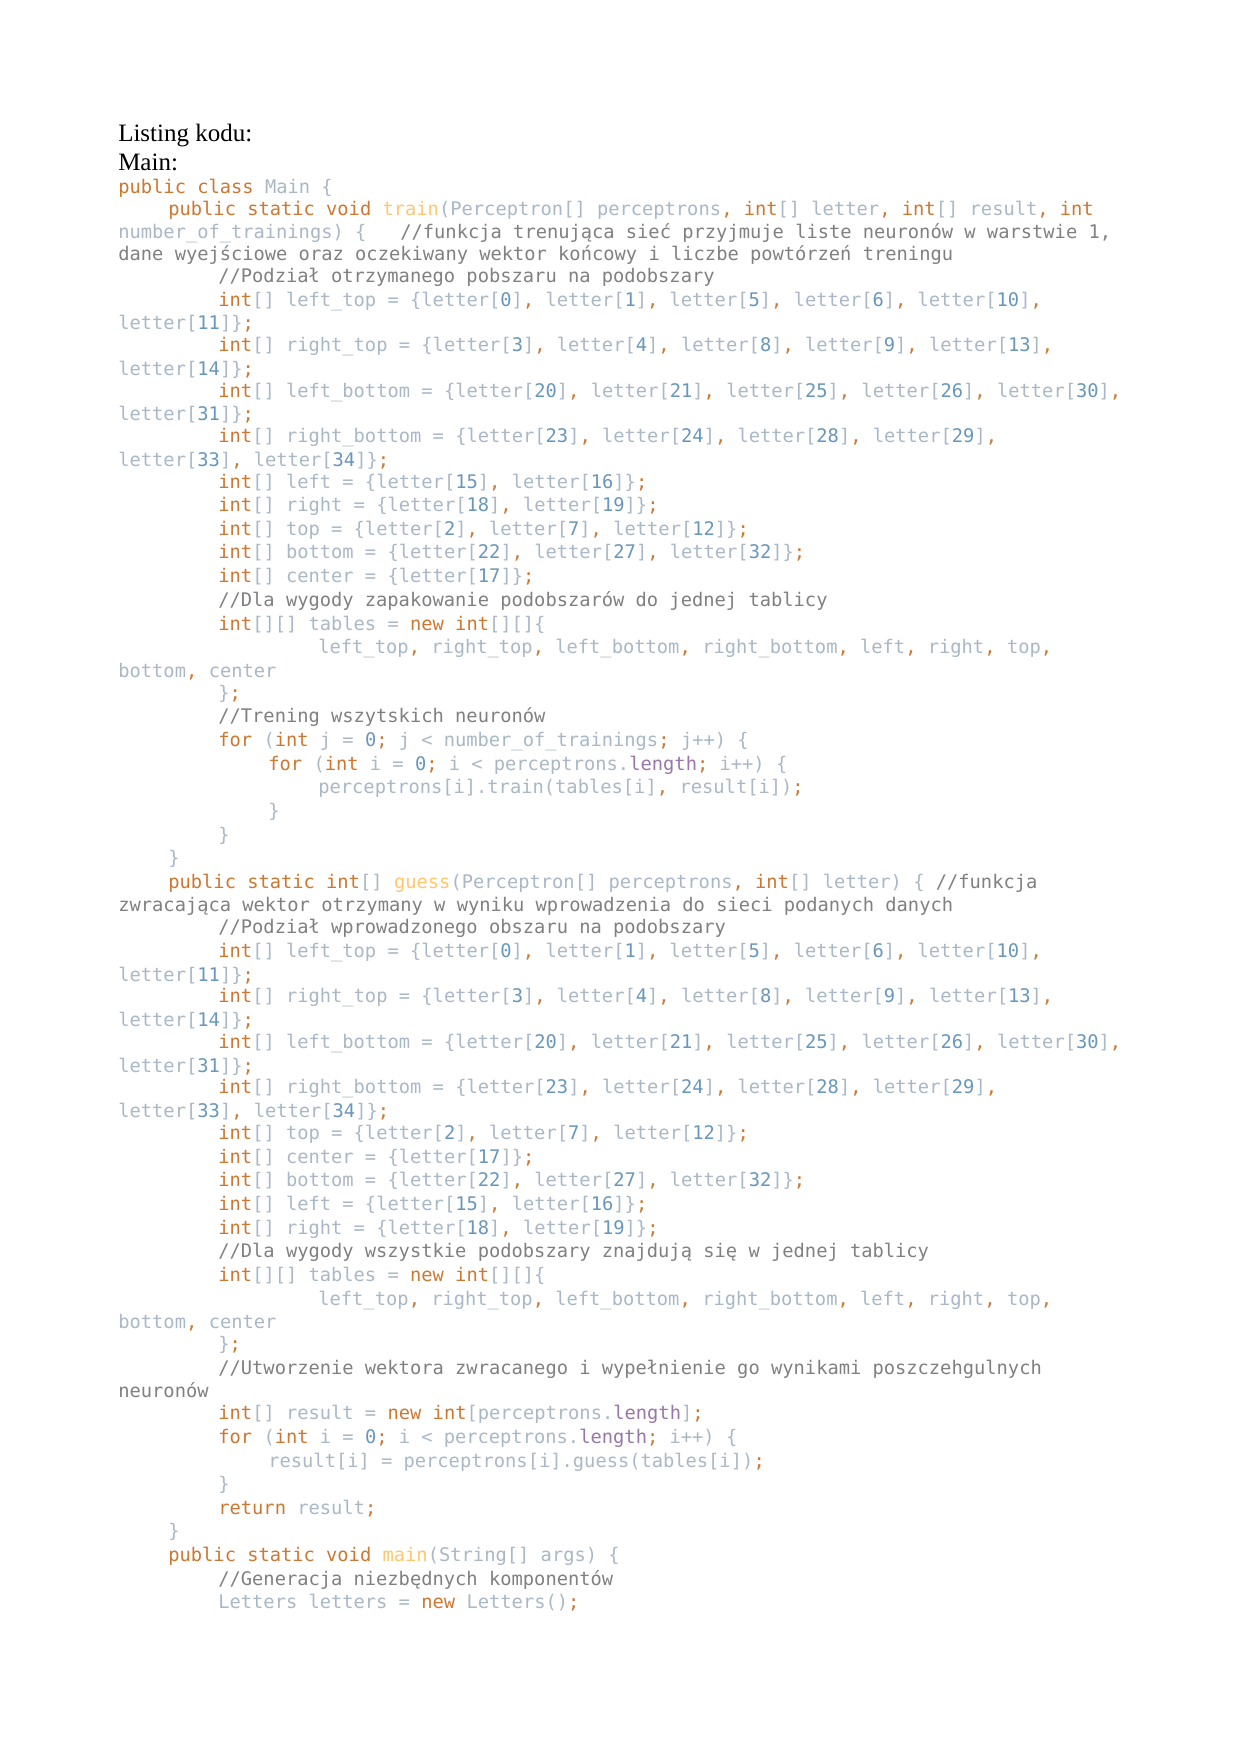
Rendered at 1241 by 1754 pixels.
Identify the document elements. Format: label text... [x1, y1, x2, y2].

text int[] center = {letter[17]}; [118, 1146, 1122, 1169]
text } [118, 1521, 1122, 1544]
text int[] right = {letter[18], letter[19]}; [118, 1217, 1122, 1240]
text int[] bottom = {letter[22], letter[27], letter[32]}; [118, 1169, 1122, 1193]
text int[] right = {letter[18], letter[19]}; [118, 494, 1122, 518]
text Letters letters = new Letters(); [118, 1591, 1122, 1615]
text int[] top = {letter[2], letter[7], letter[12]}; [118, 518, 1122, 542]
text Listing kodu: [118, 118, 1122, 147]
text } [118, 847, 1122, 871]
text //Podział wprowadzonego obszaru na podobszary [118, 916, 1122, 940]
text result[i] = perceptrons[i].guess(tables[i]); [118, 1449, 1122, 1473]
text left_top, right_top, left_bottom, right_bottom, left, right, top, bottom, center [118, 636, 1122, 682]
text perceptrons[i].train(tables[i], result[i]); [118, 776, 1122, 800]
text for (int i = 0; i < perceptrons.length; i++) { [118, 1426, 1122, 1449]
text int[] left_top = {letter[0], letter[1], letter[5], letter[6], letter[10], letter[11]}; [118, 940, 1122, 986]
text for (int i = 0; i < perceptrons.length; i++) { [118, 753, 1122, 776]
text //Dla wygody wszystkie podobszary znajdują się w jednej tablicy [118, 1240, 1122, 1264]
text Main: [118, 147, 1122, 176]
text //Generacja niezbędnych komponentów [118, 1568, 1122, 1591]
text int[] left_top = {letter[0], letter[1], letter[5], letter[6], letter[10], letter[11]}; [118, 288, 1122, 334]
text int[] left = {letter[15], letter[16]}; [118, 1193, 1122, 1217]
text int[] center = {letter[17]}; [118, 565, 1122, 589]
text int[] left = {letter[15], letter[16]}; [118, 471, 1122, 494]
text int[] top = {letter[2], letter[7], letter[12]}; [118, 1122, 1122, 1146]
text int[] right_top = {letter[3], letter[4], letter[8], letter[9], letter[13], letter[14]}; [118, 986, 1122, 1031]
text int[] right_bottom = {letter[23], letter[24], letter[28], letter[29], letter[33], letter[34]}; [118, 425, 1122, 471]
text //Dla wygody zapakowanie podobszarów do jednej tablicy [118, 589, 1122, 612]
text } [118, 1473, 1122, 1497]
text public static int[] guess(Perceptron[] perceptrons, int[] letter) { //funkcja zwracająca wektor otrzymany w wyniku wprowadzenia do sieci podanych danych [118, 871, 1122, 916]
text //Utworzenie wektora zwracanego i wypełnienie go wynikami poszczehgulnych neuronów [118, 1357, 1122, 1402]
text } [118, 823, 1122, 847]
text public class Main { [118, 176, 1122, 197]
text return result; [118, 1497, 1122, 1521]
text public static void main(String[] args) { [118, 1544, 1122, 1568]
text for (int j = 0; j < number_of_trainings; j++) { [118, 729, 1122, 753]
text public static void train(Perceptron[] perceptrons, int[] letter, int[] result, int number_of_trainings) { //funkcja trenująca sieć przyjmuje liste neuronów w warstwie 1, dane wyejściowe oraz oczekiwany wektor końcowy i liczbe powtórzeń treningu [118, 197, 1122, 265]
text int[] right_top = {letter[3], letter[4], letter[8], letter[9], letter[13], letter[14]}; [118, 334, 1122, 379]
text } [118, 800, 1122, 823]
text int[] left_bottom = {letter[20], letter[21], letter[25], letter[26], letter[30], letter[31]}; [118, 1031, 1122, 1077]
text int[][] tables = new int[][]{ [118, 612, 1122, 636]
text //Podział otrzymanego pobszaru na podobszary [118, 265, 1122, 288]
text int[] result = new int[perceptrons.length]; [118, 1402, 1122, 1426]
text left_top, right_top, left_bottom, right_bottom, left, right, top, bottom, center [118, 1288, 1122, 1333]
text }; [118, 682, 1122, 705]
text int[][] tables = new int[][]{ [118, 1264, 1122, 1288]
text //Trening wszytskich neuronów [118, 705, 1122, 729]
text int[] right_bottom = {letter[23], letter[24], letter[28], letter[29], letter[33], letter[34]}; [118, 1077, 1122, 1122]
text int[] left_bottom = {letter[20], letter[21], letter[25], letter[26], letter[30], letter[31]}; [118, 379, 1122, 425]
text int[] bottom = {letter[22], letter[27], letter[32]}; [118, 542, 1122, 565]
text }; [118, 1333, 1122, 1357]
